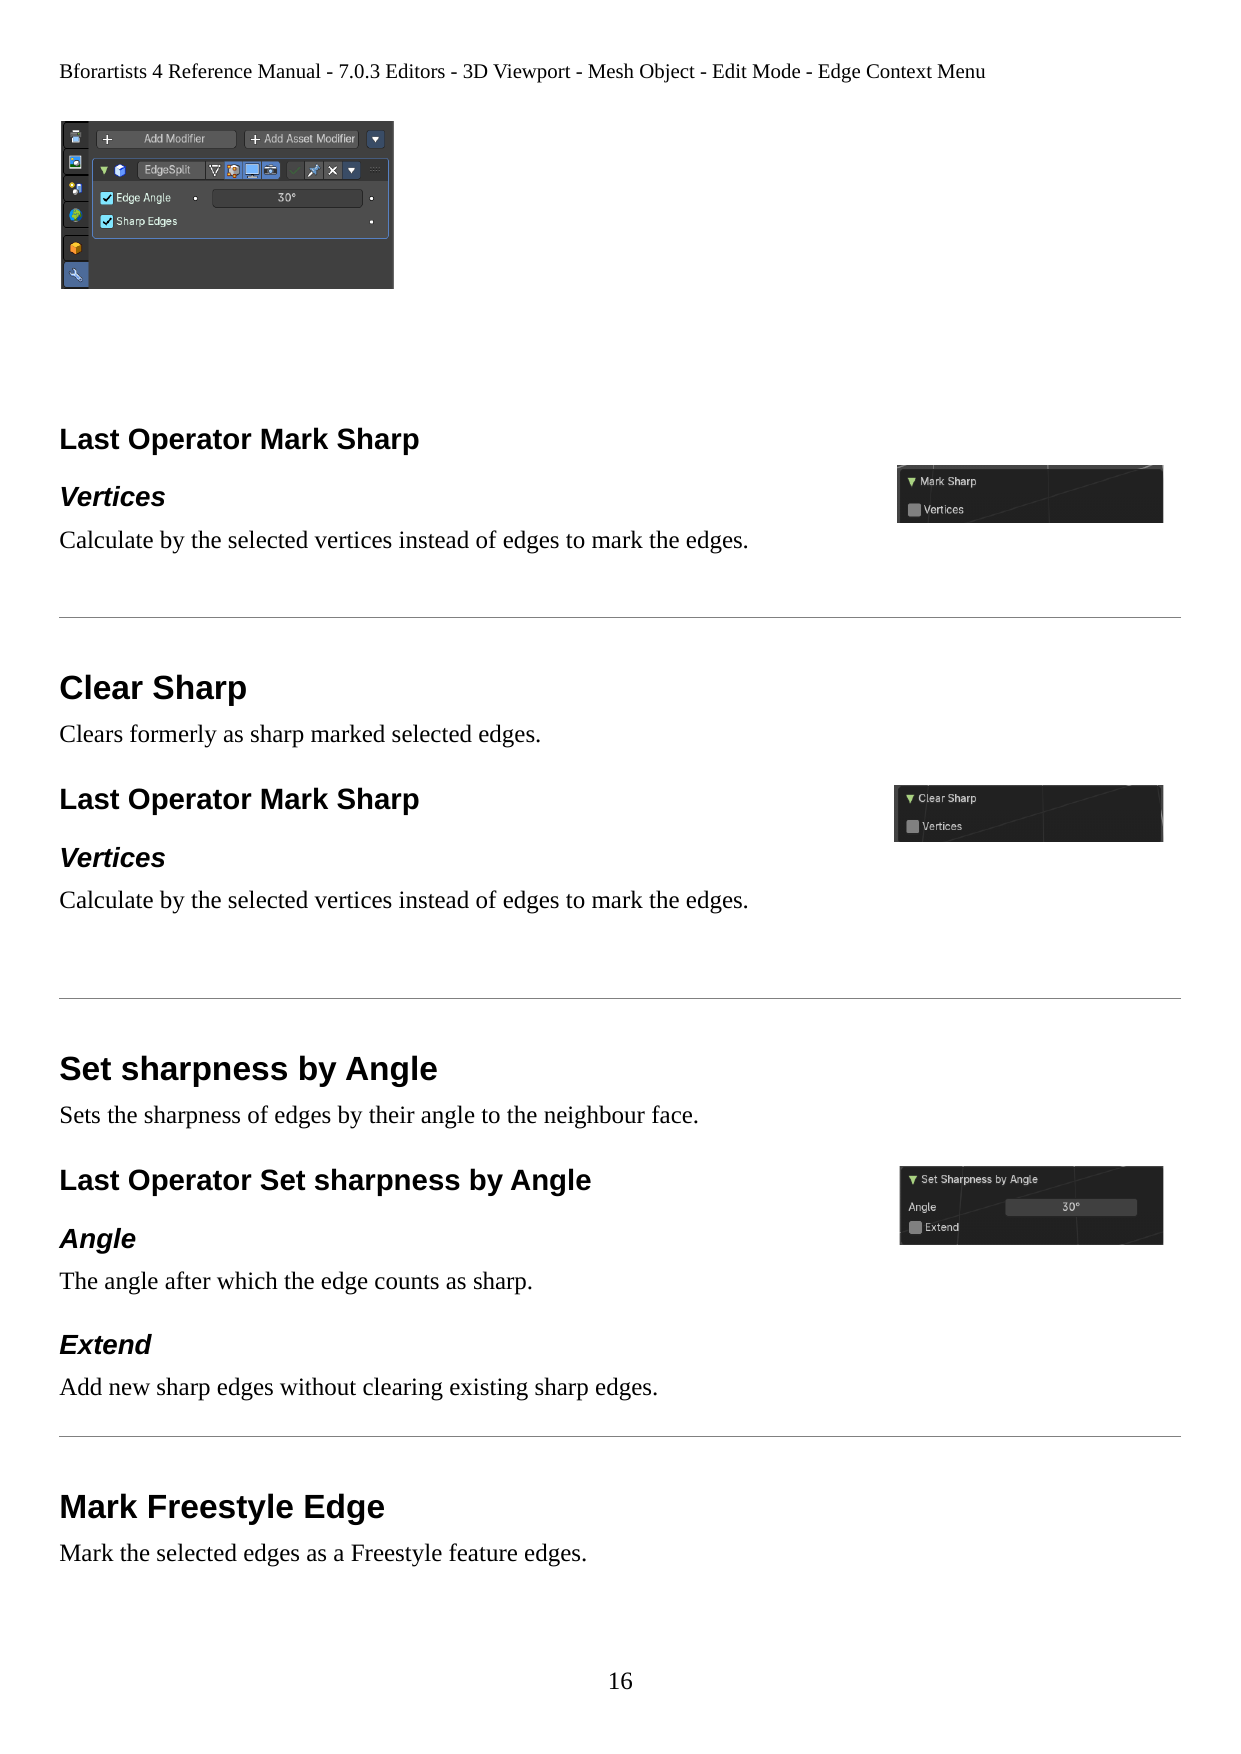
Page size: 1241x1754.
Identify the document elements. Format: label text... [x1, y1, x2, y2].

subtitle Angle [59, 1222, 1181, 1254]
text Calculate by the selected vertices instead of edges to mark the edges. [59, 525, 1181, 553]
subtitle [1164, 480, 1181, 512]
text Clears formerly as sharp marked selected edges. [59, 719, 1181, 747]
picture [894, 785, 1164, 842]
subtitle Last Operator Mark Sharp [59, 782, 1181, 816]
picture [61, 121, 394, 289]
picture [899, 1166, 1164, 1245]
subtitle Set sharpness by Angle [59, 1048, 1181, 1087]
subtitle Extend [59, 1328, 1181, 1360]
picture [897, 465, 1164, 523]
text The angle after which the edge counts as sharp. [59, 1266, 1181, 1295]
subtitle Last Operator Set sharpness by Angle [59, 1163, 1181, 1197]
subtitle Vertices [59, 841, 1181, 873]
subtitle Last Operator Mark Sharp [59, 422, 1181, 455]
subtitle Vertices [59, 480, 897, 512]
text Calculate by the selected vertices instead of edges to mark the edges. [59, 885, 1181, 914]
text Sets the sharpness of edges by their angle to the neighbour face. [59, 1100, 1181, 1128]
text Add new sharp edges without clearing existing sharp edges. [59, 1372, 1181, 1401]
subtitle Mark Freestyle Edge [59, 1486, 1181, 1525]
text Mark the selected edges as a Freestyle feature edges. [59, 1538, 1181, 1566]
subtitle Clear Sharp [59, 667, 1181, 706]
